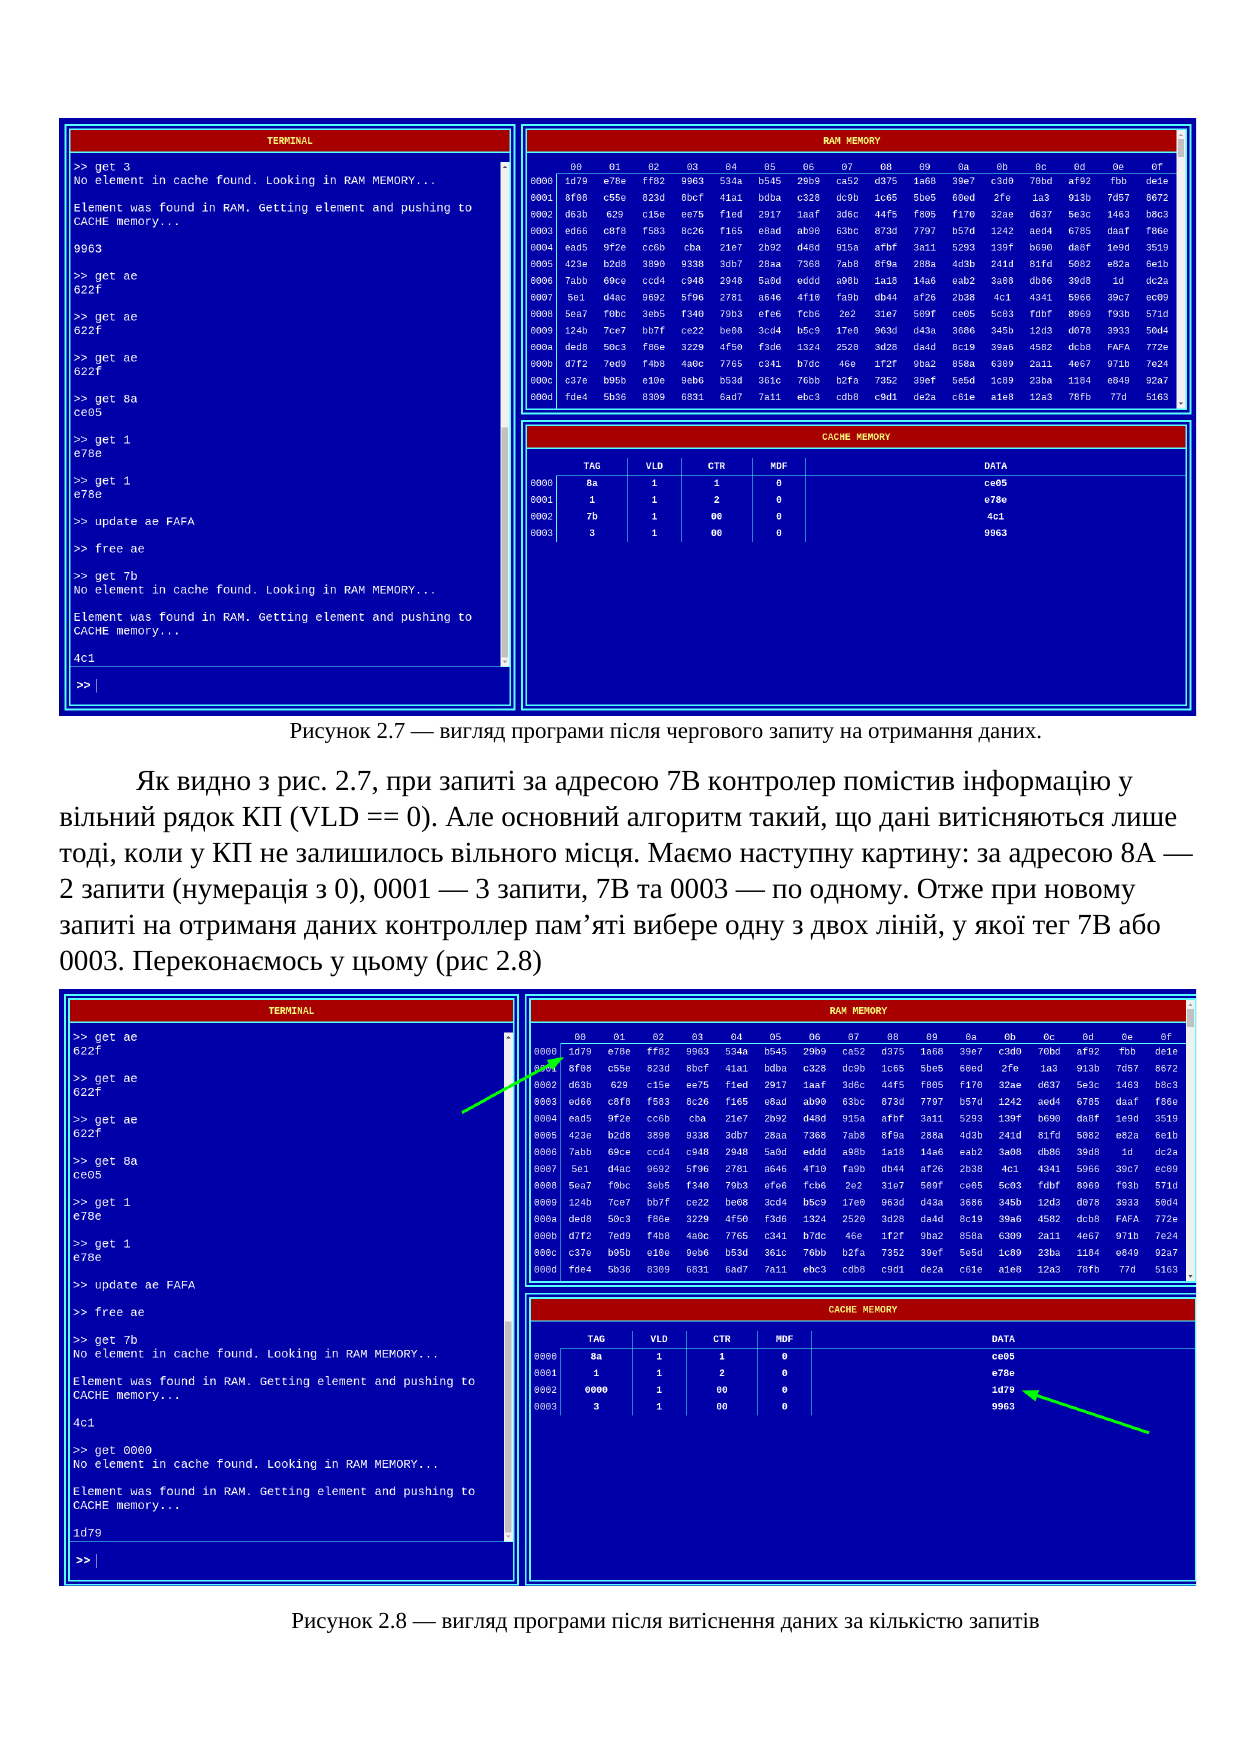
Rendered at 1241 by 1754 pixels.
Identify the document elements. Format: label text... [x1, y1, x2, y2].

picture [59, 989, 1197, 1586]
picture [59, 118, 1197, 716]
text Рисунок 2.8 — вигляд програми після витіснення даних за кількістю запитів [59, 1586, 1196, 1633]
text Як видно з рис. 2.7, при запиті за адресою 7B контролер помістив інформацію у вільний рядок КП (VLD == 0). Але основний алгоритм такий, що дані витісняються лише тоді, коли у КП не залишилось вільного місця. Маємо наступну картину: за адресою 8А — 2 запити (нумерація з 0), 0001 — 3 запити, 7B та 0003 — по одному. Отже при новому запиті на отриманя даних контроллер памʼяті вибере одну з двох ліній, у якої тег 7В або 0003. Переконаємось у цьому (рис 2.8) [59, 763, 1196, 977]
text Рисунок 2.7 — вигляд програми після чергового запиту на отримання даних. [59, 716, 1196, 744]
